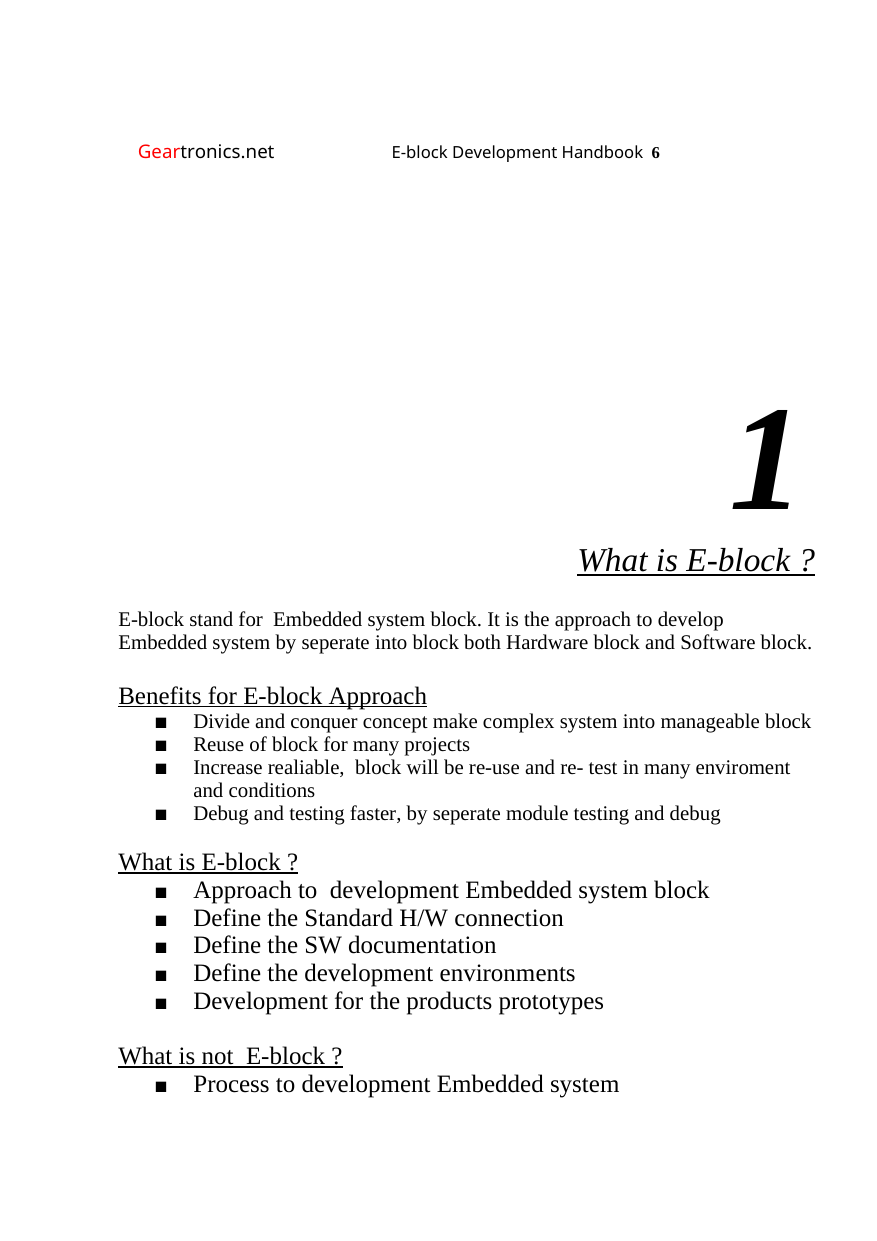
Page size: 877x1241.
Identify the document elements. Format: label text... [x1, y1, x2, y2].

list Define the development environments [156, 959, 818, 987]
text E-block stand for Embedded system block. It is the approach to develop Embedded system by seperate into block both Hardware block and Software block. [118, 608, 818, 654]
list Increase realiable, block will be re-use and re- test in many enviroment and conditions [156, 756, 818, 802]
text What is not E-block ? [118, 1042, 818, 1070]
list Approach to development Embedded system block [156, 876, 818, 904]
text 1 [118, 376, 818, 542]
list Divide and conquer concept make complex system into manageable block [156, 709, 818, 733]
list Define the SW documentation [156, 931, 818, 959]
list Debug and testing faster, by seperate module testing and debug [156, 802, 818, 825]
title What is E-block ? [118, 542, 818, 579]
list Development for the products prototypes [156, 987, 818, 1014]
list Reuse of block for many projects [156, 733, 818, 756]
text What is E-block ? [118, 848, 818, 876]
text Benefits for E-block Approach [118, 682, 818, 709]
list Process to development Embedded system [156, 1070, 818, 1098]
list Define the Standard H/W connection [156, 904, 818, 931]
